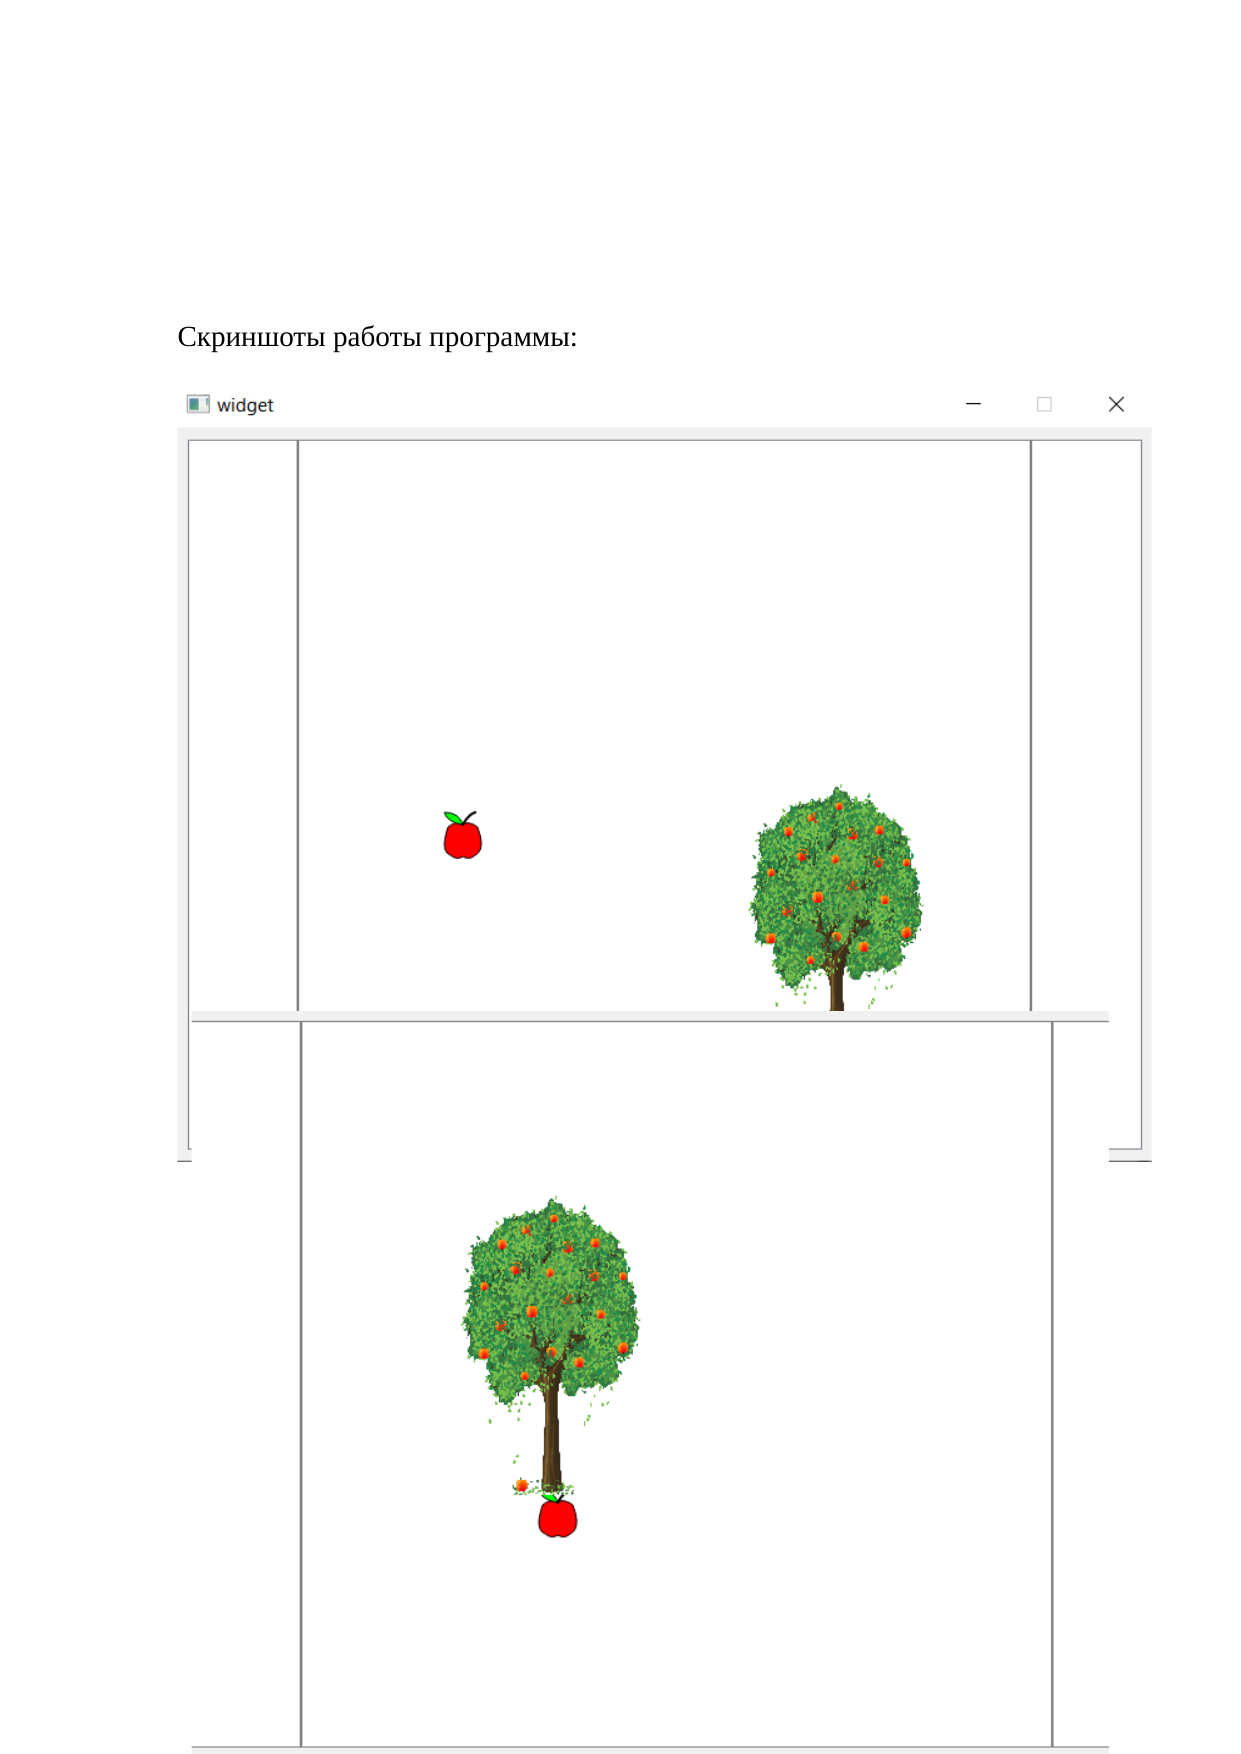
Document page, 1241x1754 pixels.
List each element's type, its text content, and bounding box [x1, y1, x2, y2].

text Скриншоты работы программы: [177, 319, 1152, 353]
picture [177, 386, 1152, 1754]
